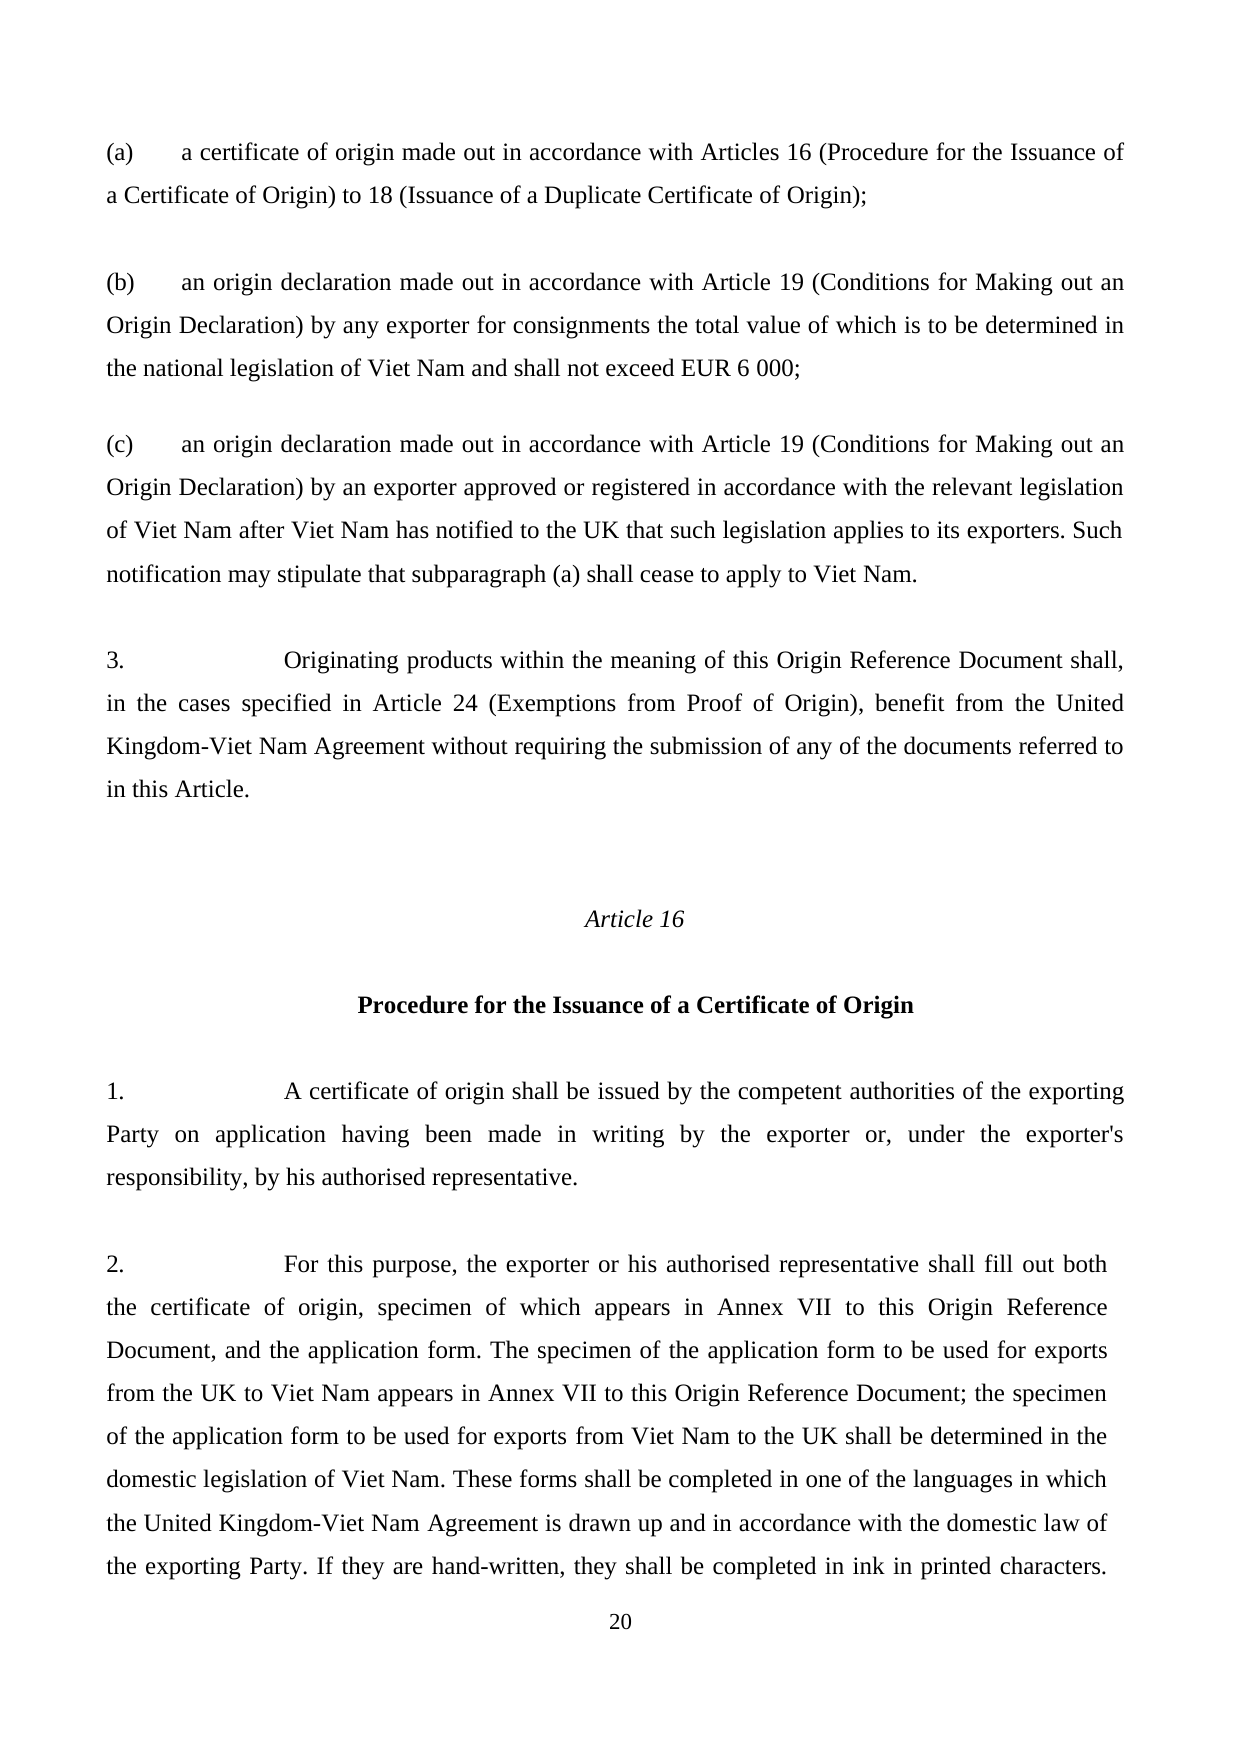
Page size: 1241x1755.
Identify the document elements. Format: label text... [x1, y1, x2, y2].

list A certificate of origin shall be issued by the competent authorities of the exporting Party on application having been made in writing by the exporter or, under the exporter's responsibility, by his authorised representative. [106, 1076, 1125, 1191]
list an origin declaration made out in accordance with Article 19 (Conditions for Making out an Origin Declaration) by an exporter approved or registered in accordance with the relevant legislation of Viet Nam after Viet Nam has notified to the UK that such legislation applies to its exporters. Such notification may stipulate that subparagraph (a) shall cease to apply to Viet Nam. [106, 429, 1125, 587]
list a certificate of origin made out in accordance with Articles 16 (Procedure for the Issuance of a Certificate of Origin) to 18 (Issuance of a Duplicate Certificate of Origin); [106, 137, 1125, 209]
text Article 16 [146, 904, 1125, 932]
list For this purpose, the exporter or his authorised representative shall fill out both the certificate of origin, specimen of which appears in Annex VII to this Origin Reference Document, and the application form. The specimen of the application form to be used for exports from the UK to Viet Nam appears in Annex VII to this Origin Reference Document; the specimen of the application form to be used for exports from Viet Nam to the UK shall be determined in the domestic legislation of Viet Nam. These forms shall be completed in one of the languages in which the United Kingdom-Viet Nam Agreement is drawn up and in accordance with the domestic law of the exporting Party. If they are hand-written, they shall be completed in ink in printed characters. [106, 1249, 1109, 1579]
list Originating products within the meaning of this Origin Reference Document shall, in the cases specified in Article 24 (Exemptions from Proof of Origin), benefit from the United Kingdom-Viet Nam Agreement without requiring the submission of any of the documents referred to in this Article. [106, 645, 1125, 803]
list an origin declaration made out in accordance with Article 19 (Conditions for Making out an Origin Declaration) by any exporter for consignments the total value of which is to be determined in the national legislation of Viet Nam and shall not exceed EUR 6 000; [106, 267, 1125, 382]
text Procedure for the Issuance of a Certificate of Origin [146, 990, 1125, 1019]
